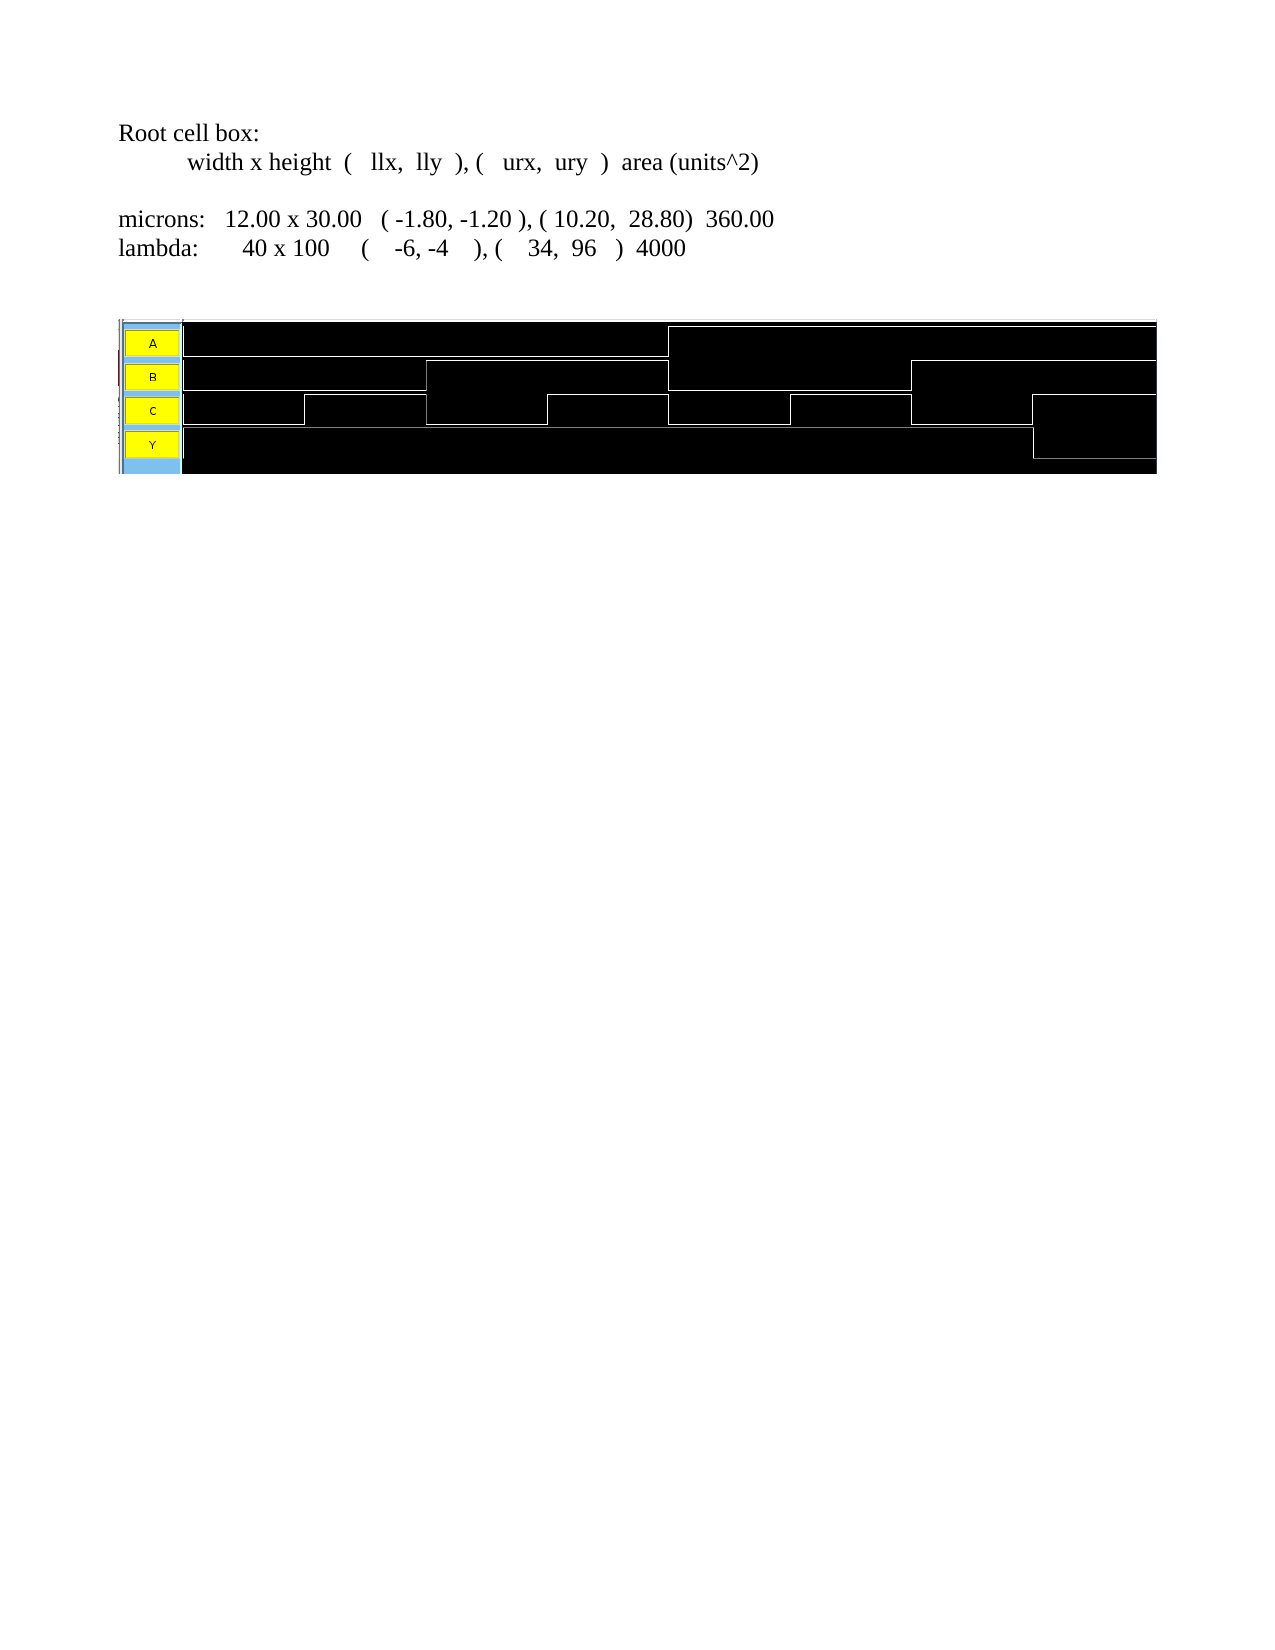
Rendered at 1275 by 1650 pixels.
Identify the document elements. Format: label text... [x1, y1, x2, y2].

text microns: 12.00 x 30.00 ( -1.80, -1.20 ), ( 10.20, 28.80) 360.00 [118, 204, 1157, 233]
text lambda: 40 x 100 ( -6, -4 ), ( 34, 96 ) 4000 [118, 233, 1157, 262]
text width x height ( llx, lly ), ( urx, ury ) area (units^2) [118, 147, 1157, 176]
picture [118, 319, 1157, 474]
text Root cell box: [118, 118, 1157, 147]
